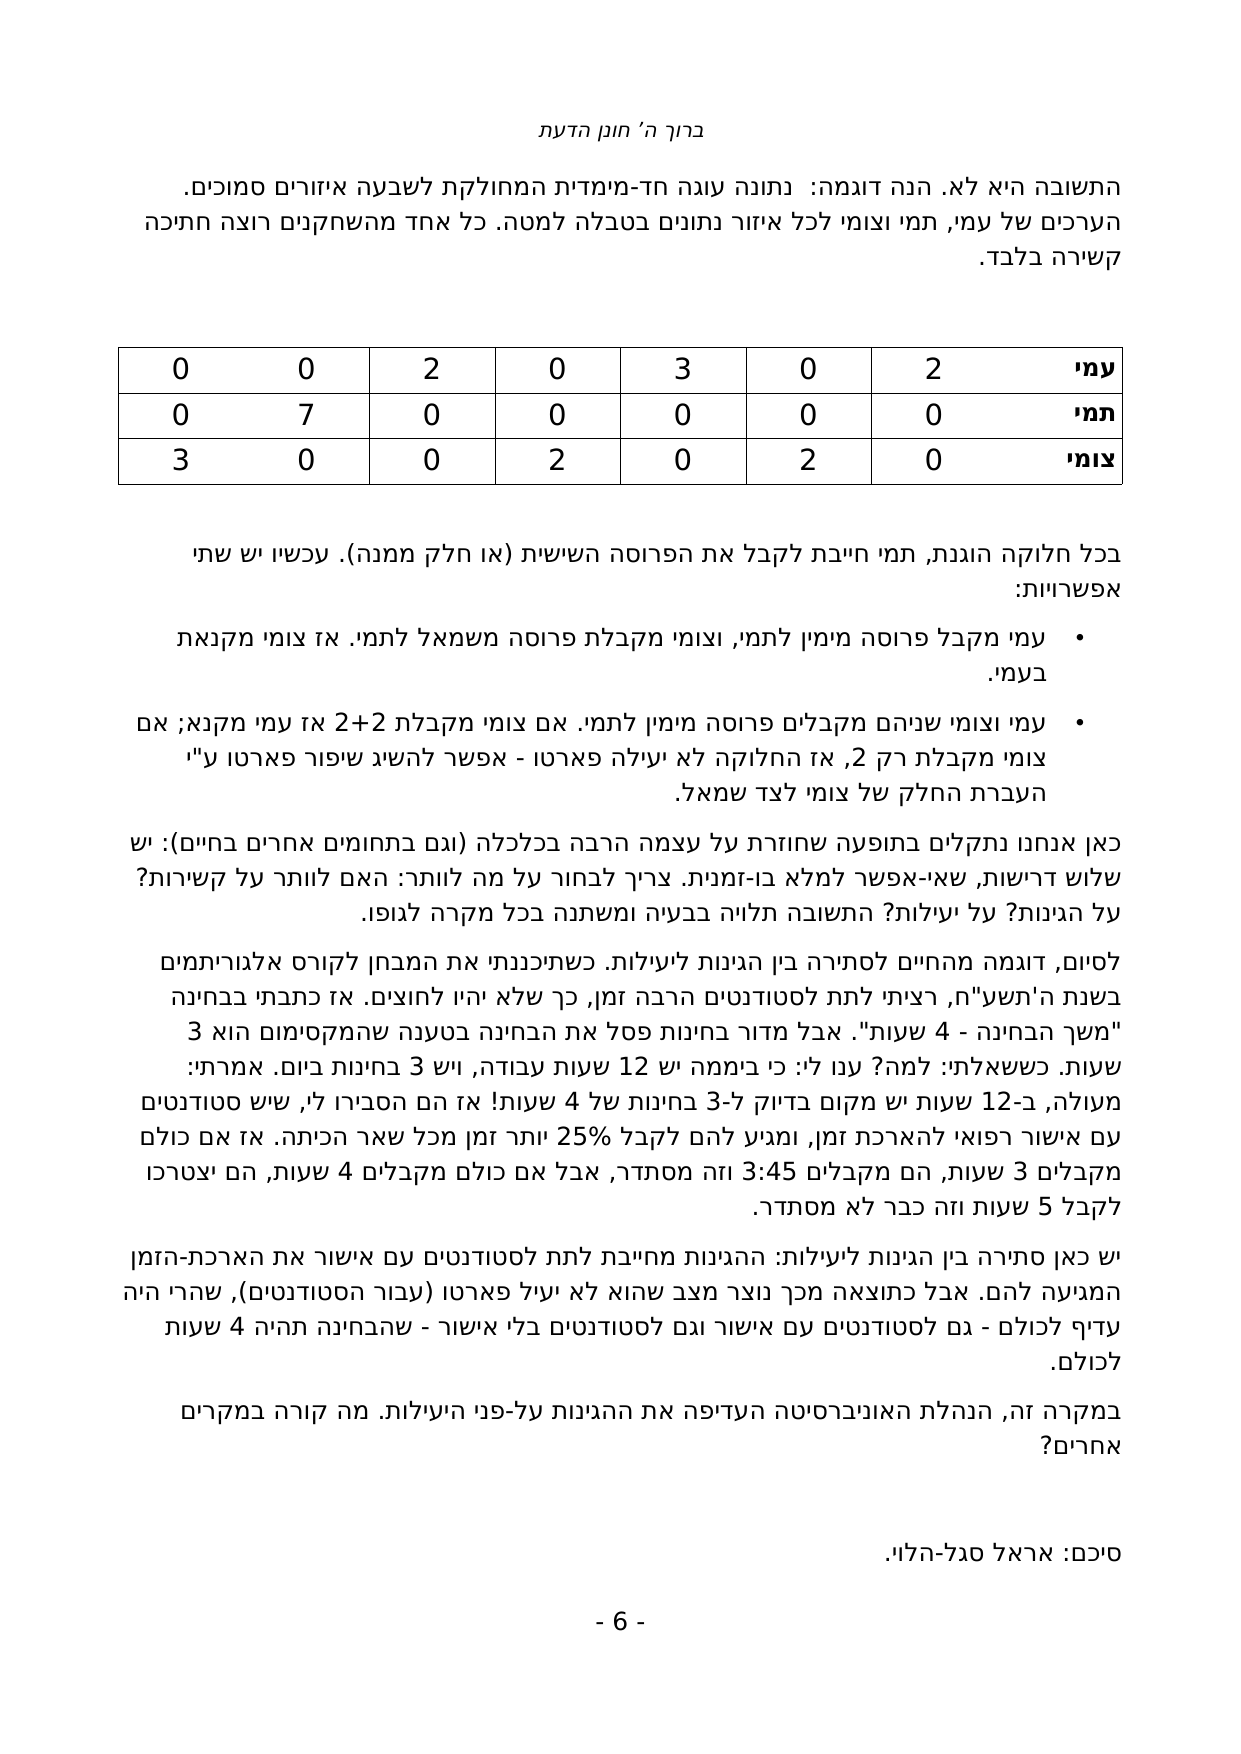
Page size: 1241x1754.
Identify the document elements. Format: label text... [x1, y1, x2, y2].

table_header 3 [621, 348, 746, 392]
table_cell 0 [747, 394, 871, 438]
table_cell 3 [119, 439, 244, 483]
text סיכם: אראל סגל-הלוי. [118, 1538, 1122, 1568]
table_cell צומי [997, 439, 1122, 483]
text התשובה היא לא. הנה דוגמה: נתונה עוגה חד-מימדית המחולקת לשבעה איזורים סמוכים. הערכים של עמי, תמי וצומי לכל איזור נתונים בטבלה למטה. כל אחד מהשחקנים רוצה חתיכה קשירה בלבד. [118, 172, 1122, 271]
table_cell 7 [244, 394, 369, 438]
table_header 0 [244, 348, 369, 392]
text במקרה זה, הנהלת האוניברסיטה העדיפה את ההגינות על-פני היעילות. מה קורה במקרים אחרים? [118, 1396, 1122, 1461]
table_cell 0 [370, 394, 495, 438]
table_cell 0 [244, 439, 369, 483]
table_header 2 [872, 348, 997, 392]
text לסיום, דוגמה מהחיים לסתירה בין הגינות ליעילות. כשתיכננתי את המבחן לקורס אלגוריתמים בשנת ה'תשע"ח, רציתי לתת לסטודנטים הרבה זמן, כך שלא יהיו לחוצים. אז כתבתי בבחינה "משך הבחינה - 4 שעות". אבל מדור בחינות פסל את הבחינה בטענה שהמקסימום הוא 3 שעות. כששאלתי: למה? ענו לי: כי ביממה יש 12 שעות עבודה, ויש 3 בחינות ביום. אמרתי: מעולה, ב-12 שעות יש מקום בדיוק ל-3 בחינות של 4 שעות! אז הם הסבירו לי, שיש סטודנטים עם אישור רפואי להארכת זמן, ומגיע להם לקבל 25% יותר זמן מכל שאר הכיתה. אז אם כולם מקבלים 3 שעות, הם מקבלים 3:45 וזה מסתדר, אבל אם כולם מקבלים 4 שעות, הם יצטרכו לקבל 5 שעות וזה כבר לא מסתדר. [118, 947, 1122, 1221]
table_header עמי [997, 348, 1122, 392]
table_cell 0 [621, 394, 746, 438]
table_cell 0 [872, 394, 997, 438]
table_cell 0 [370, 439, 495, 483]
table_cell 0 [621, 439, 746, 483]
list עמי וצומי שניהם מקבלים פרוסה מימין לתמי. אם צומי מקבלת 2+2 אז עמי מקנא; אם צומי מקבלת רק 2, אז החלוקה לא יעילה פארטו - אפשר להשיג שיפור פארטו ע"י העברת החלק של צומי לצד שמאל. [118, 708, 1084, 807]
table_cell 2 [496, 439, 620, 483]
table_header 2 [370, 348, 495, 392]
text כאן אנחנו נתקלים בתופעה שחוזרת על עצמה הרבה בכלכלה (וגם בתחומים אחרים בחיים): יש שלוש דרישות, שאי-אפשר למלא בו-זמנית. צריך לבחור על מה לוותר: האם לוותר על קשירות? על הגינות? על יעילות? התשובה תלויה בבעיה ומשתנה בכל מקרה לגופו. [118, 828, 1122, 927]
table_cell תמי [997, 394, 1122, 438]
table_cell 2 [747, 439, 871, 483]
table_header 0 [747, 348, 871, 392]
text יש כאן סתירה בין הגינות ליעילות: ההגינות מחייבת לתת לסטודנטים עם אישור את הארכת-הזמן המגיעה להם. אבל כתוצאה מכך נוצר מצב שהוא לא יעיל פארטו (עבור הסטודנטים), שהרי היה עדיף לכולם - גם לסטודנטים עם אישור וגם לסטודנטים בלי אישור - שהבחינה תהיה 4 שעות לכולם. [118, 1242, 1122, 1376]
table_cell 0 [119, 394, 244, 438]
text בכל חלוקה הוגנת, תמי חייבת לקבל את הפרוסה השישית (או חלק ממנה). עכשיו יש שתי אפשרויות: [118, 539, 1122, 603]
table_header 0 [496, 348, 620, 392]
list עמי מקבל פרוסה מימין לתמי, וצומי מקבלת פרוסה משמאל לתמי. אז צומי מקנאת בעמי. [118, 623, 1084, 688]
table_cell 0 [496, 394, 620, 438]
table_header 0 [119, 348, 244, 392]
table_cell 0 [872, 439, 997, 483]
